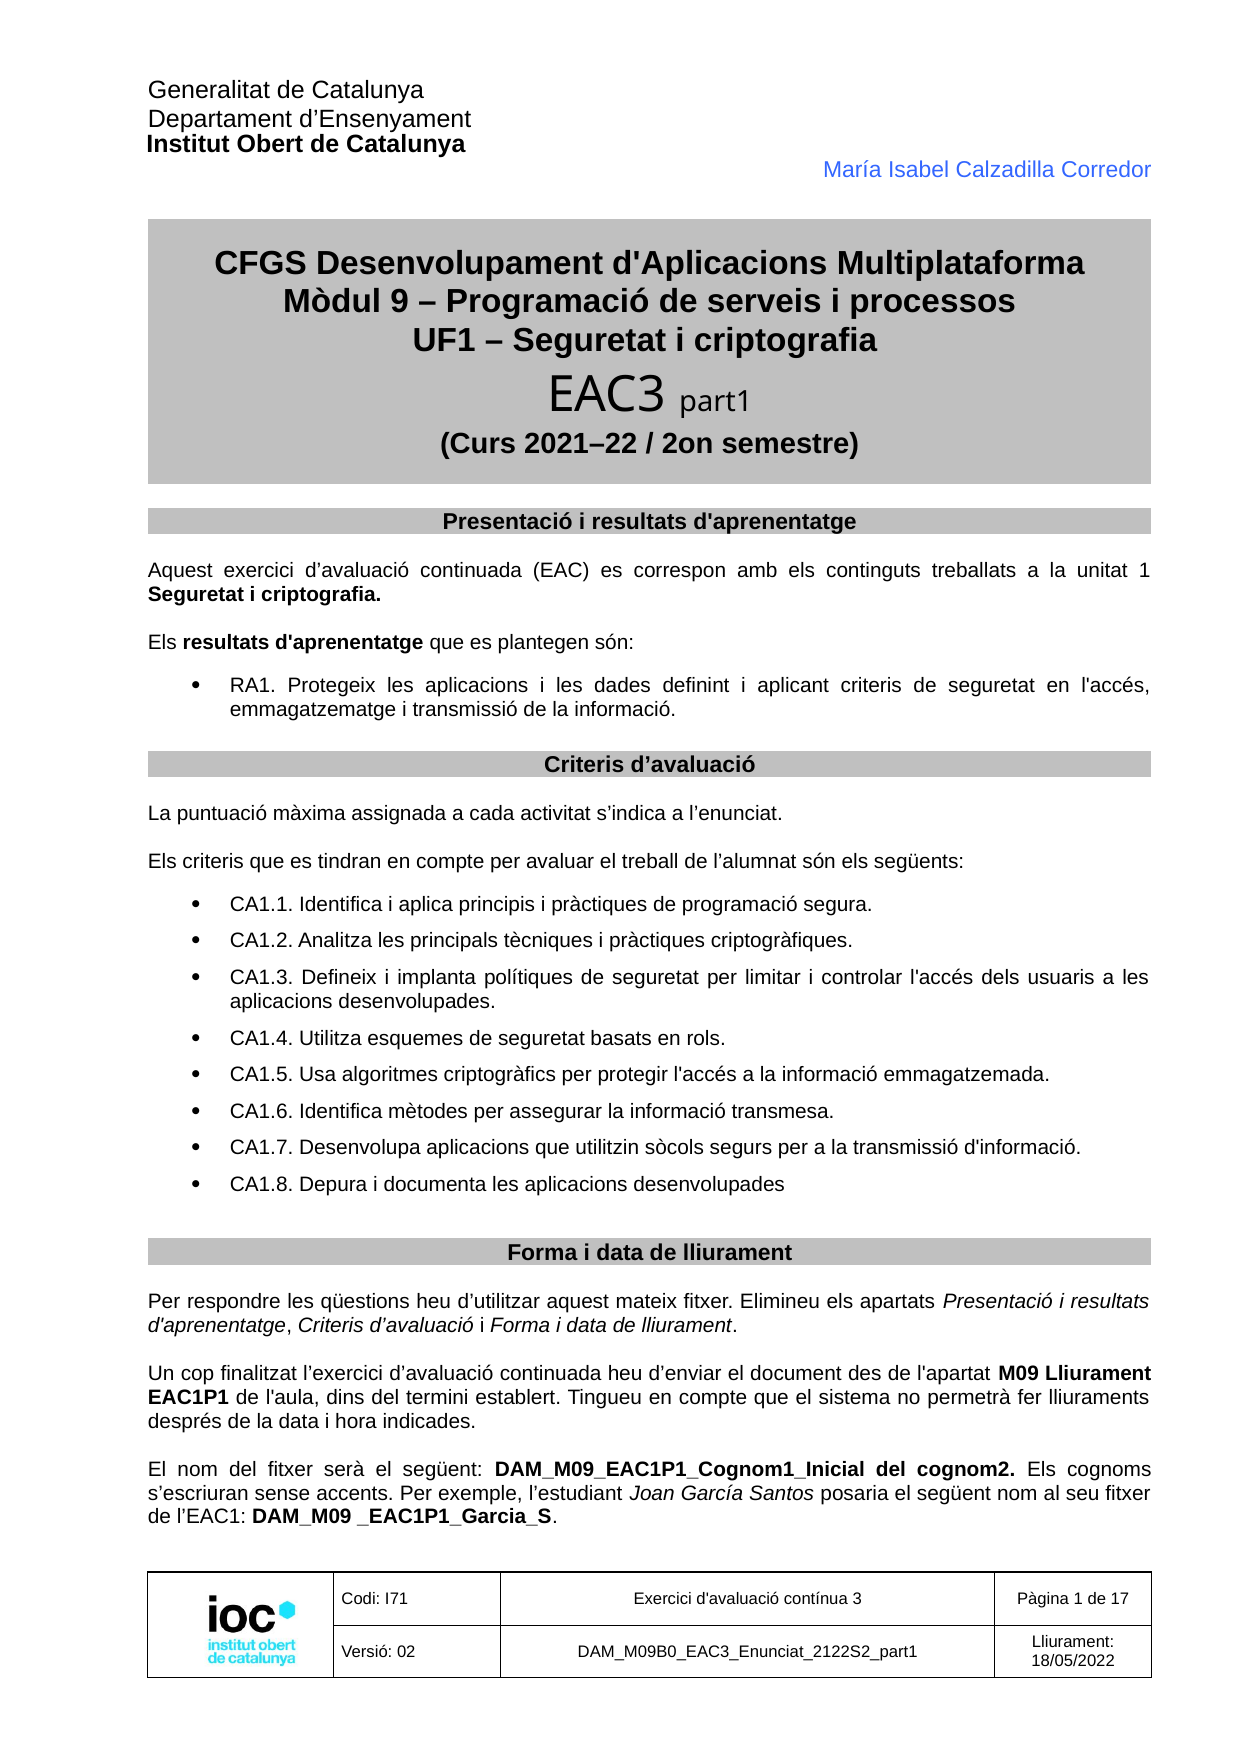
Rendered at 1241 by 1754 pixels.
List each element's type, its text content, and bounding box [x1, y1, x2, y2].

subtitle UF1 – Seguretat i criptografia [148, 320, 1151, 358]
list RA1. Protegeix les aplicacions i les dades definint i aplicant criteris de seguretat en l'accés, emmagatzematge i transmissió de la informació. [192, 673, 1151, 721]
list CA1.7. Desenvolupa aplicacions que utilitzin sòcols segurs per a la transmissió d'informació. [192, 1135, 1151, 1159]
text CFGS Desenvolupament d'Aplicacions Multiplataforma [148, 243, 1151, 281]
list CA1.3. Defineix i implanta polítiques de seguretat per limitar i controlar l'accés dels usuaris a les aplicacions desenvolupades. [192, 965, 1151, 1013]
text Forma i data de lliurament [148, 1238, 1151, 1265]
text (Curs 2021–22 / 2on semestre) [148, 426, 1151, 460]
text Criteris d’avaluació [148, 751, 1151, 777]
text Aquest exercici d’avaluació continuada (EAC) es correspon amb els continguts treballats a la unitat 1 Seguretat i criptografia. [148, 558, 1151, 606]
text El nom del fitxer serà el següent: DAM_M09_EAC1P1_Cognom1_Inicial del cognom2. Els cognoms s’escriuran sense accents. Per exemple, l’estudiant Joan García Santos posaria el següent nom al seu fitxer de l’EAC1: DAM_M09 _EAC1P1_Garcia_S. [148, 1456, 1151, 1528]
picture [195, 1581, 309, 1677]
list CA1.5. Usa algoritmes criptogràfics per protegir l'accés a la informació emmagatzemada. [192, 1062, 1151, 1086]
text EAC3 part1 [148, 358, 1151, 426]
text Els criteris que es tindran en compte per avaluar el treball de l’alumnat són els següents: [148, 849, 1151, 873]
list CA1.4. Utilitza esquemes de seguretat basats en rols. [192, 1025, 1151, 1049]
list CA1.2. Analitza les principals tècniques i pràctiques criptogràfiques. [192, 928, 1151, 952]
text La puntuació màxima assignada a cada activitat s’indica a l’enunciat. [148, 801, 1151, 825]
text Un cop finalitzat l’exercici d’avaluació continuada heu d’enviar el document des de l'apartat M09 Lliurament EAC1P1 de l'aula, dins del termini establert. Tingueu en compte que el sistema no permetrà fer lliuraments després de la data i hora indicades. [148, 1361, 1151, 1432]
list CA1.1. Identifica i aplica principis i pràctiques de programació segura. [192, 892, 1151, 916]
text Presentació i resultats d'aprenentatge [148, 508, 1151, 534]
text Els resultats d'aprenentatge que es plantegen són: [148, 630, 1151, 654]
list CA1.8. Depura i documenta les aplicacions desenvolupades [192, 1172, 1151, 1196]
list CA1.6. Identifica mètodes per assegurar la informació transmesa. [192, 1098, 1151, 1123]
subtitle Mòdul 9 – Programació de serveis i processos [148, 281, 1151, 320]
text Per respondre les qüestions heu d’utilitzar aquest mateix fitxer. Elimineu els apartats Presentació i resultats d'aprenentatge, Criteris d’avaluació i Forma i data de lliurament. [148, 1289, 1151, 1337]
